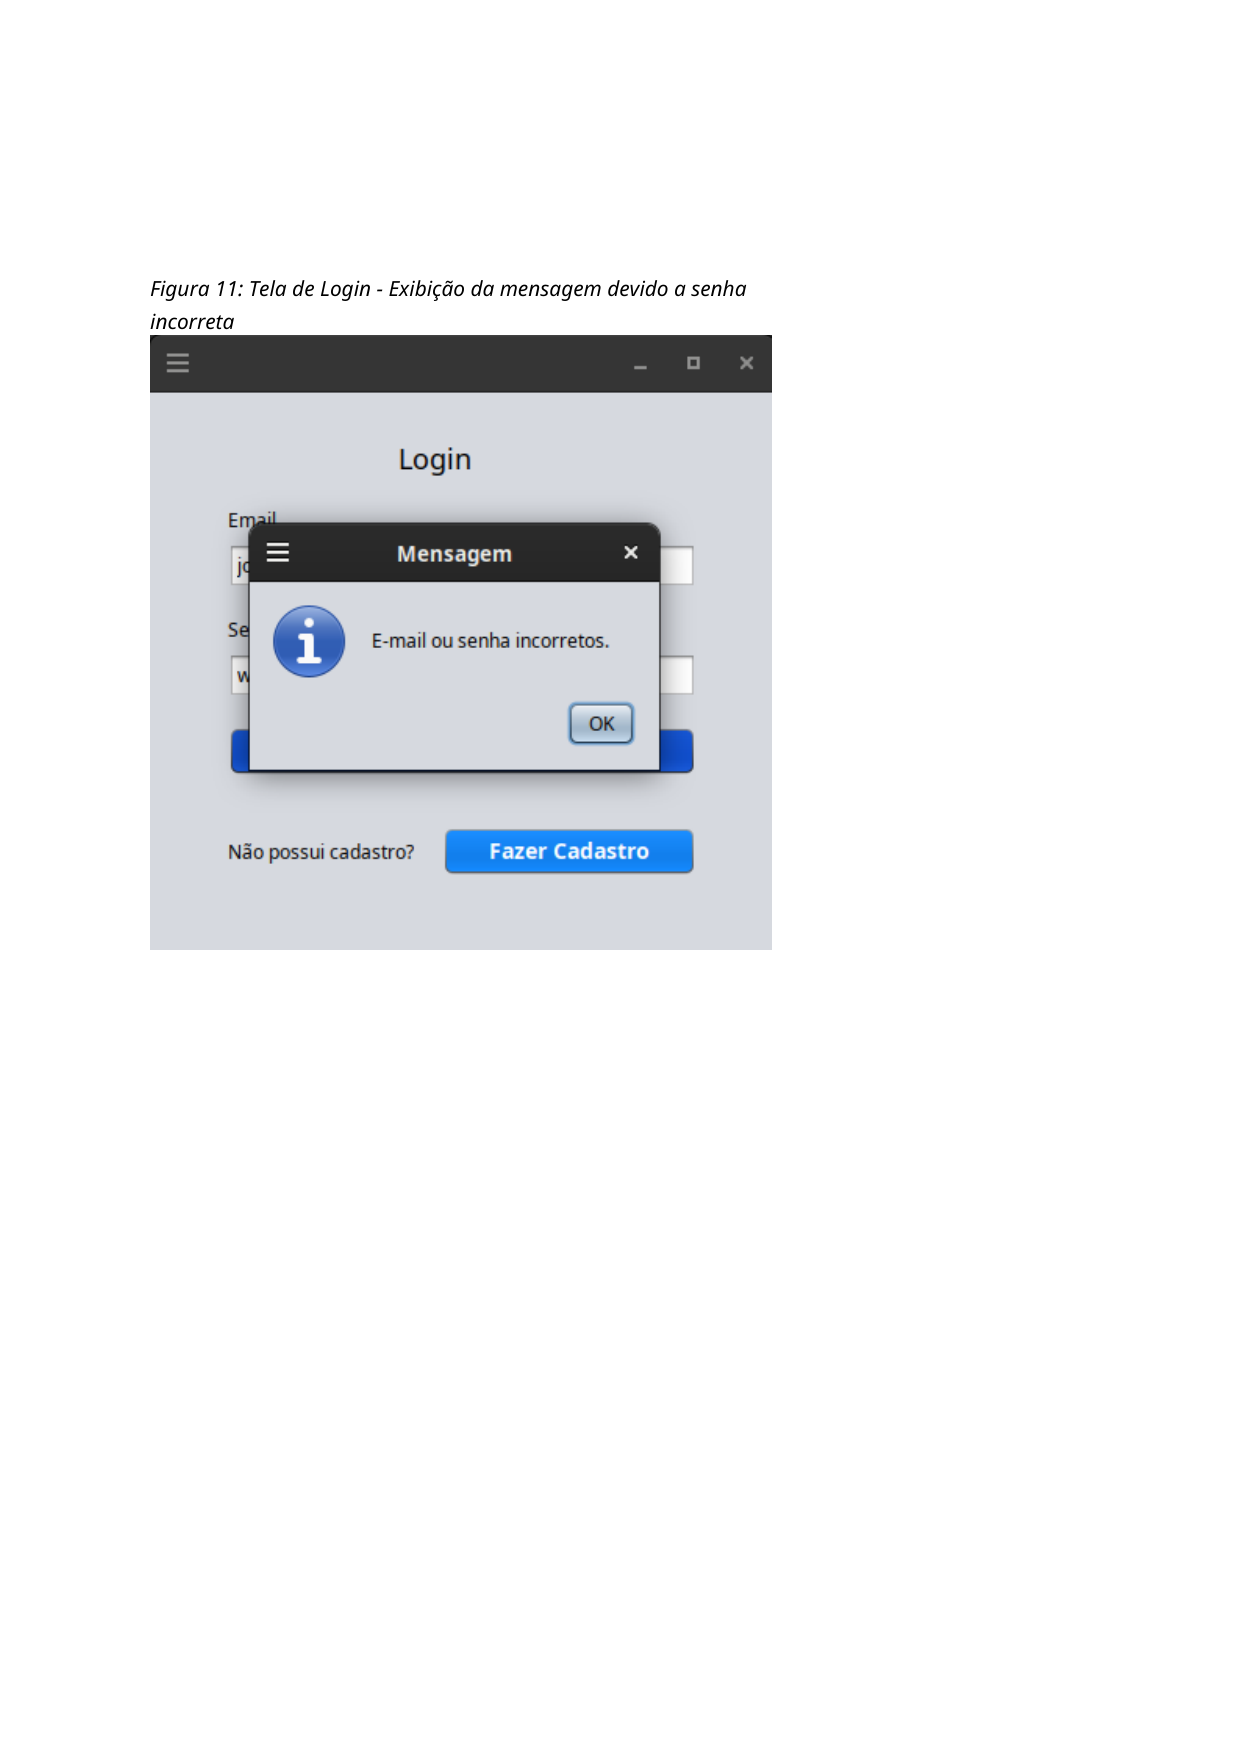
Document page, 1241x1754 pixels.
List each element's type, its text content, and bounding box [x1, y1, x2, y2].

picture [150, 335, 772, 950]
text Figura 11: Tela de Login - Exibição da mensagem devido a senha incorreta [150, 274, 772, 335]
